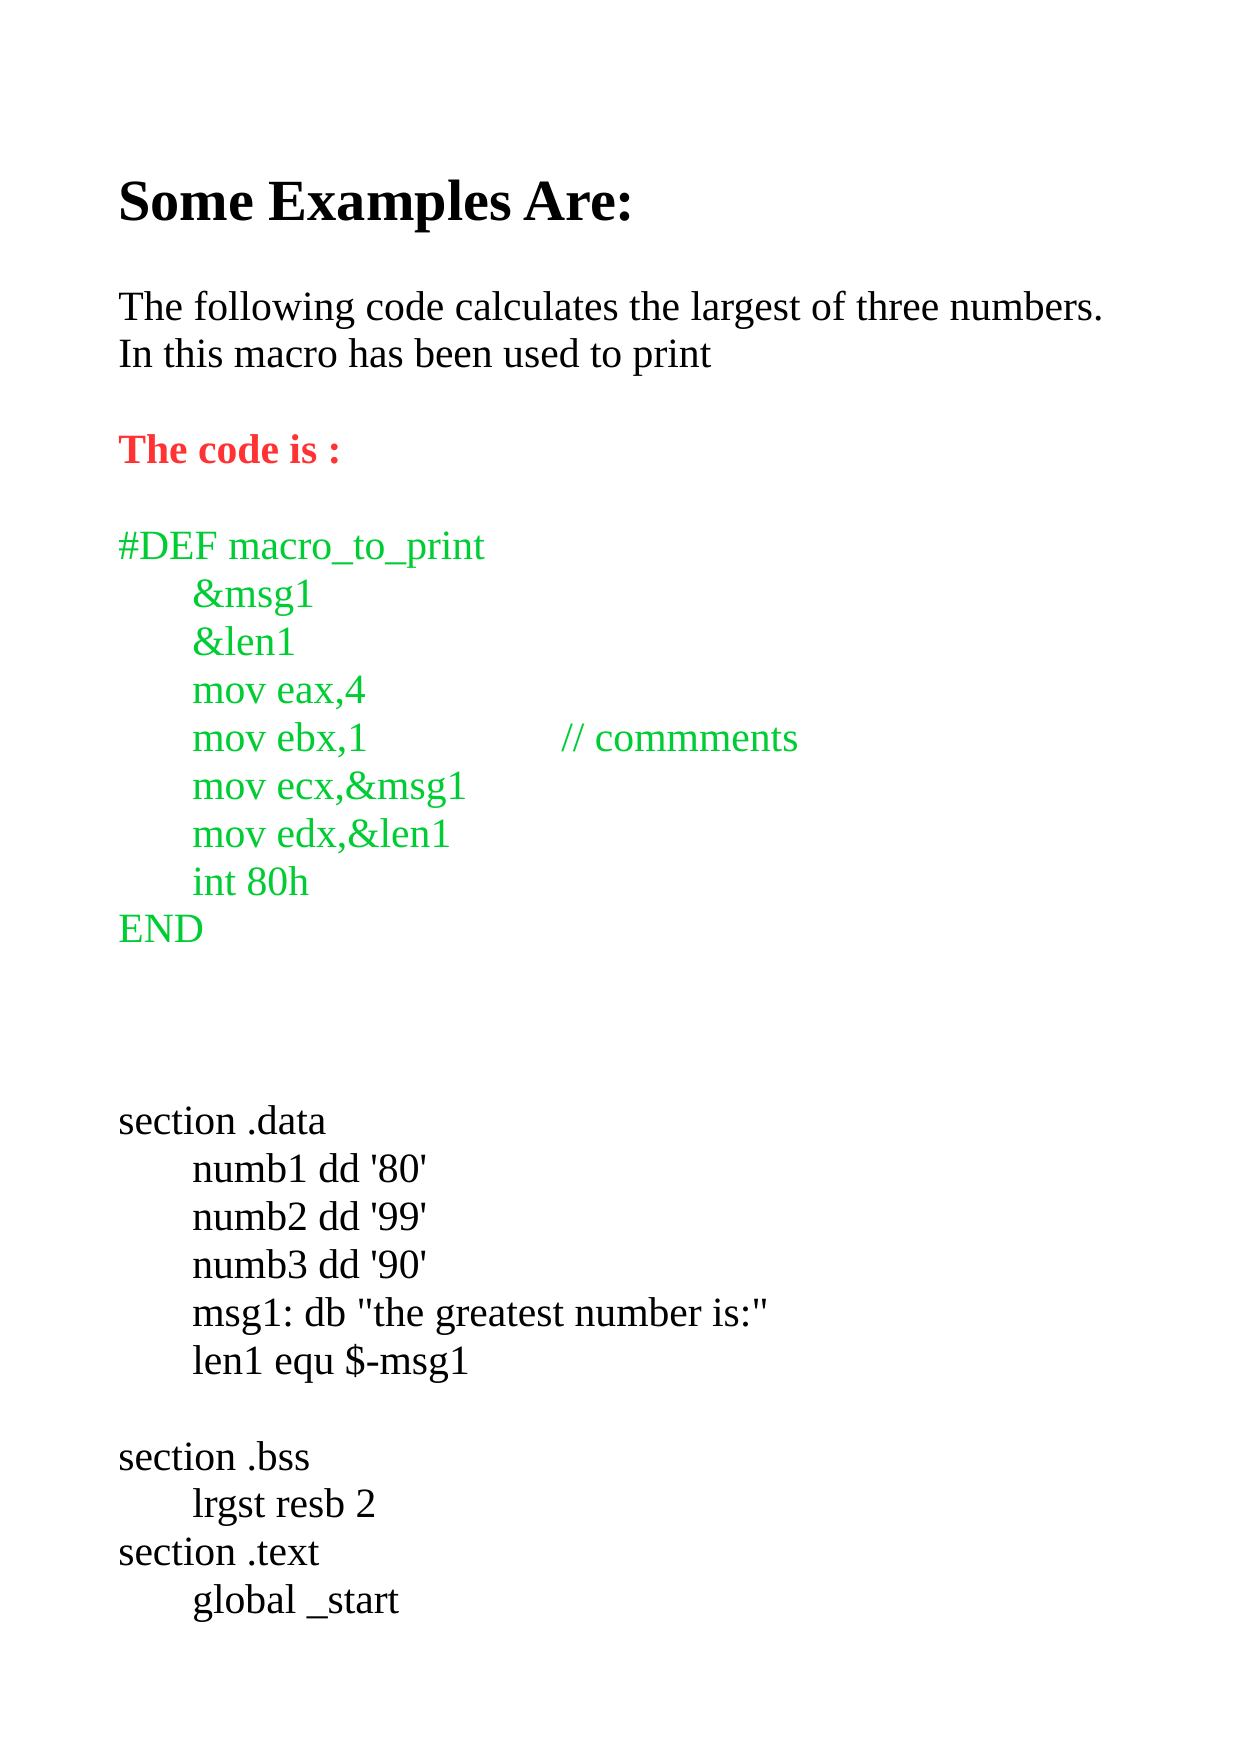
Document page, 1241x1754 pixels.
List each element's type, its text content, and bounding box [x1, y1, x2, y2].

text numb3 dd '90' [118, 1239, 1122, 1287]
text len1 equ $-msg1 [118, 1335, 1122, 1383]
text Some Examples Are: [118, 166, 1122, 233]
text numb1 dd '80' [118, 1143, 1122, 1191]
text numb2 dd '99' [118, 1191, 1122, 1239]
text mov ebx,1 // commments [118, 712, 1122, 760]
text &msg1 [118, 568, 1122, 616]
text section .bss [118, 1431, 1122, 1479]
text int 80h [118, 856, 1122, 904]
text The code is : [118, 425, 1122, 473]
text mov ecx,&msg1 [118, 760, 1122, 808]
text section .data [118, 1096, 1122, 1143]
text &len1 [118, 616, 1122, 664]
text In this macro has been used to print [118, 329, 1122, 377]
text msg1: db "the greatest number is:" [118, 1287, 1122, 1335]
text section .text [118, 1527, 1122, 1575]
text lrgst resb 2 [118, 1479, 1122, 1527]
text global _start [118, 1575, 1122, 1623]
text mov eax,4 [118, 664, 1122, 712]
text END [118, 904, 1122, 952]
text mov edx,&len1 [118, 808, 1122, 856]
text #DEF macro_to_print [118, 521, 1122, 568]
text The following code calculates the largest of three numbers. [118, 281, 1122, 329]
